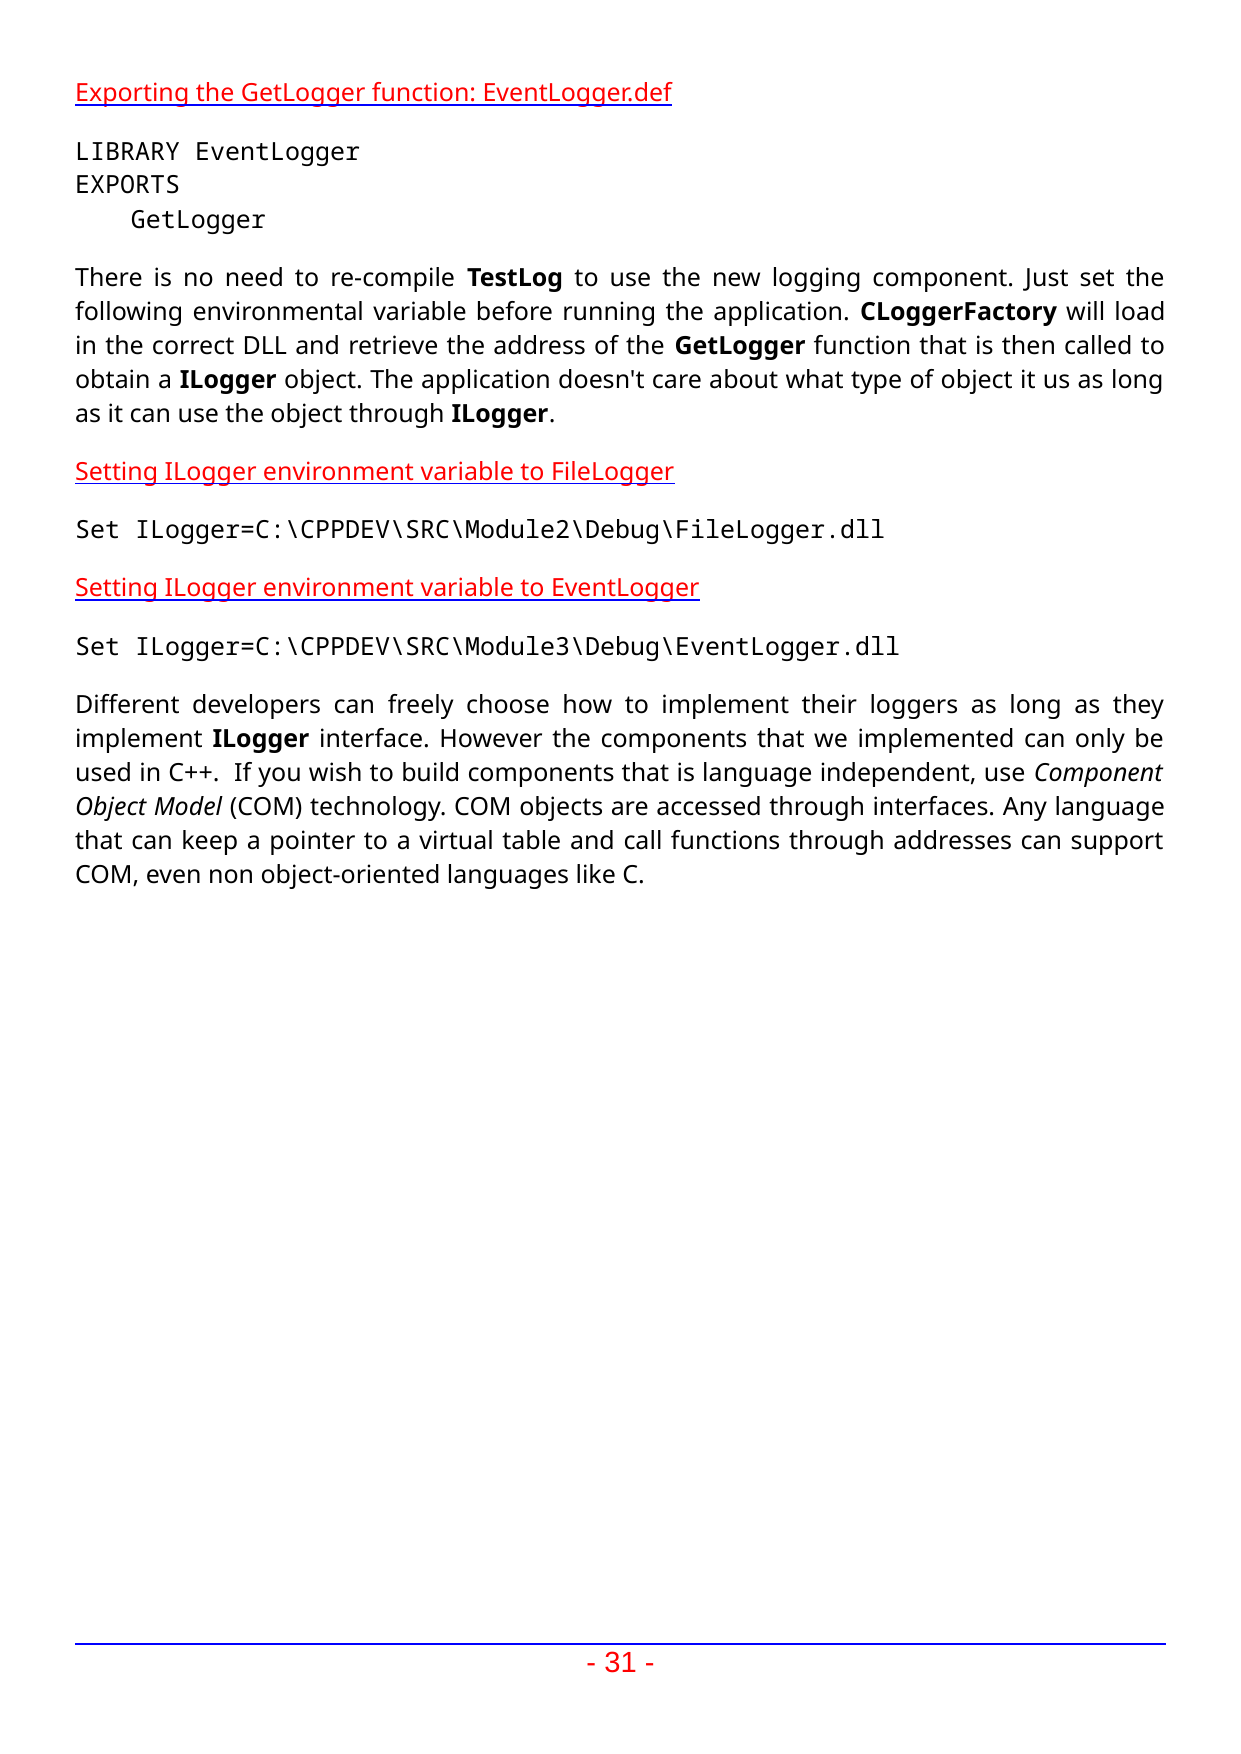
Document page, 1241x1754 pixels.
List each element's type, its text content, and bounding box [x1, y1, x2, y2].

text LIBRARY EventLogger [75, 133, 1166, 167]
text GetLogger [75, 201, 1166, 235]
text Different developers can freely choose how to implement their loggers as long as they implement ILogger interface. However the components that we implemented can only be used in C++. If you wish to build components that is language independent, use Component Object Model (COM) technology. COM objects are accessed through interfaces. Any language that can keep a pointer to a virtual table and call functions through addresses can support COM, even non object-oriented languages like C. [75, 686, 1166, 891]
text Setting ILogger environment variable to FileLogger [75, 454, 1166, 488]
text There is no need to re-compile TestLog to use the new logging component. Just set the following environmental variable before running the application. CLoggerFactory will load in the correct DLL and retrieve the address of the GetLogger function that is then called to obtain a ILogger object. The application doesn't care about what type of object it us as long as it can use the object through ILogger. [75, 259, 1166, 430]
text EXPORTS [75, 167, 1166, 201]
text Exporting the GetLogger function: EventLogger.def [75, 75, 1166, 109]
text Set ILogger=C:\CPPDEV\SRC\Module3\Debug\EventLogger.dll [75, 628, 1166, 662]
text Set ILogger=C:\CPPDEV\SRC\Module2\Debug\FileLogger.dll [75, 512, 1166, 546]
text Setting ILogger environment variable to EventLogger [75, 570, 1166, 604]
